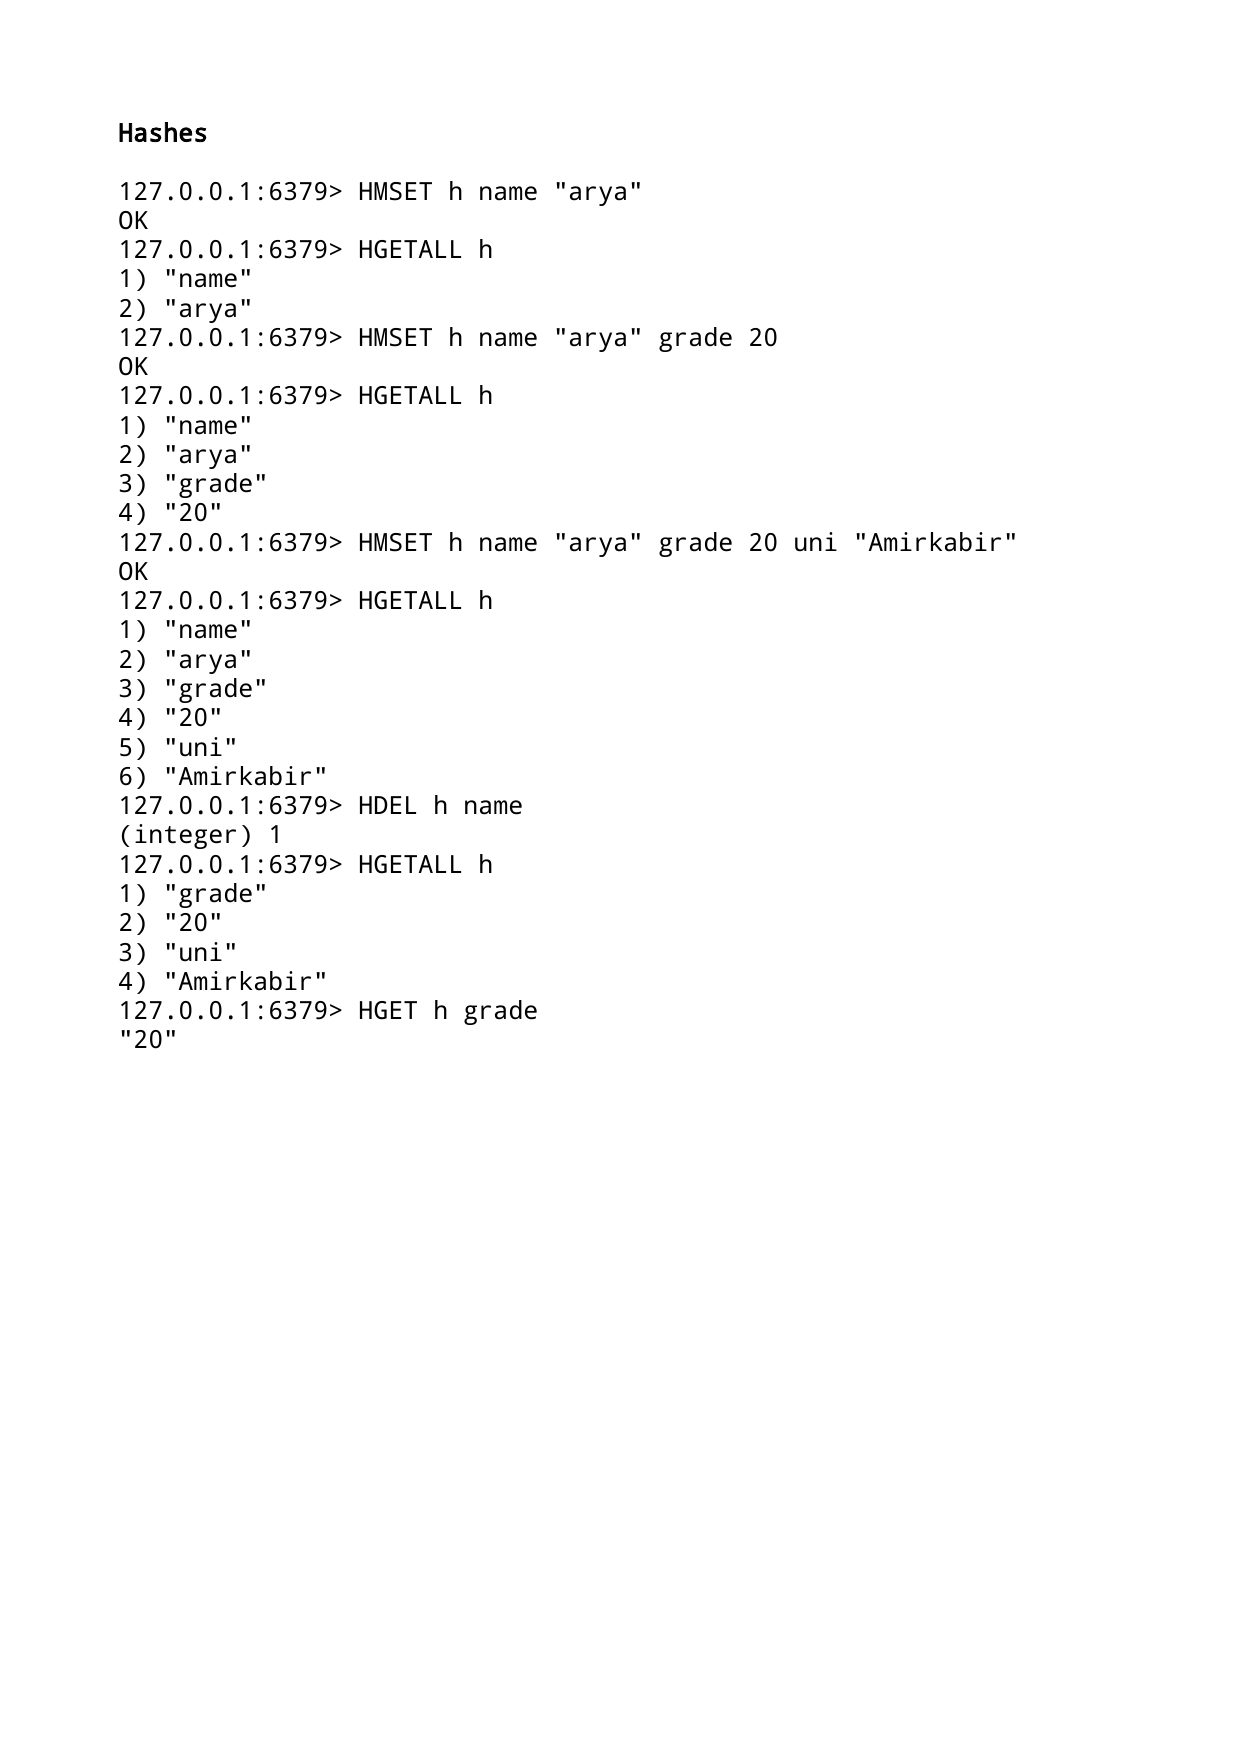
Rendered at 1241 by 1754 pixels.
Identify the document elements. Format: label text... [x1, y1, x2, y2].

text 2) "20" [118, 908, 1122, 938]
text 4) "20" [118, 499, 1122, 528]
text 2) "arya" [118, 440, 1122, 469]
text 127.0.0.1:6379> HMSET h name "arya" [118, 177, 1122, 206]
text 2) "arya" [118, 645, 1122, 674]
text "20" [118, 1026, 1122, 1055]
text (integer) 1 [118, 821, 1122, 850]
text 127.0.0.1:6379> HMSET h name "arya" grade 20 [118, 323, 1122, 352]
text OK [118, 206, 1122, 235]
text 2) "arya" [118, 294, 1122, 323]
text 1) "name" [118, 411, 1122, 440]
text 1) "name" [118, 264, 1122, 294]
text 127.0.0.1:6379> HMSET h name "arya" grade 20 uni "Amirkabir" [118, 528, 1122, 557]
text 127.0.0.1:6379> HDEL h name [118, 791, 1122, 821]
text OK [118, 557, 1122, 586]
text 4) "Amirkabir" [118, 967, 1122, 996]
text 127.0.0.1:6379> HGETALL h [118, 382, 1122, 411]
text 127.0.0.1:6379> HGET h grade [118, 996, 1122, 1026]
text 3) "uni" [118, 938, 1122, 967]
text 127.0.0.1:6379> HGETALL h [118, 850, 1122, 879]
text 4) "20" [118, 703, 1122, 733]
text 6) "Amirkabir" [118, 762, 1122, 791]
text 3) "grade" [118, 674, 1122, 703]
text OK [118, 352, 1122, 382]
text Hashes [118, 118, 1122, 147]
text 1) "grade" [118, 879, 1122, 908]
text 127.0.0.1:6379> HGETALL h [118, 586, 1122, 616]
text 1) "name" [118, 616, 1122, 645]
text 127.0.0.1:6379> HGETALL h [118, 235, 1122, 264]
text 3) "grade" [118, 469, 1122, 499]
text 5) "uni" [118, 733, 1122, 762]
